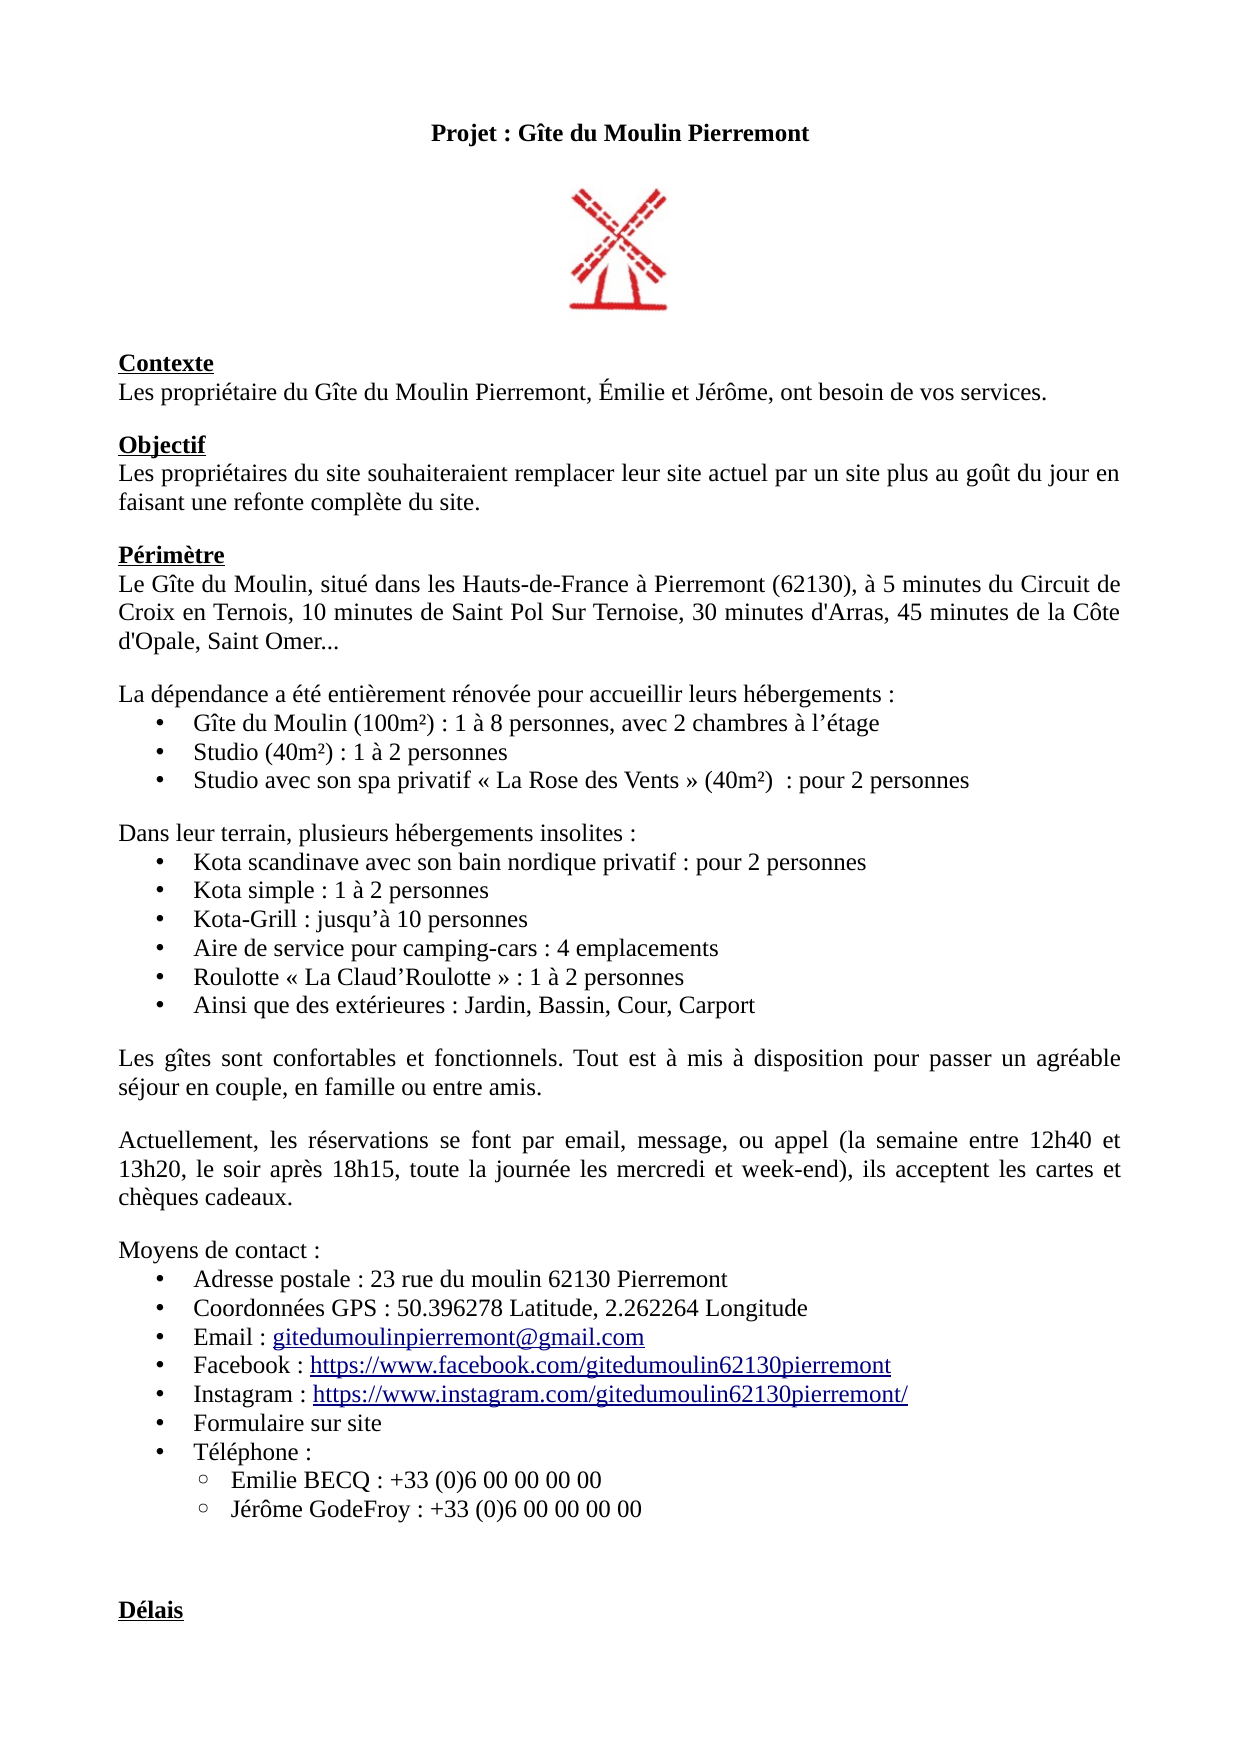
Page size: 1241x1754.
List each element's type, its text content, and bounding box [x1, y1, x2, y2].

text Contexte [118, 348, 1122, 377]
text Objectif [118, 430, 1122, 458]
list Roulotte « La Claud’Roulotte » : 1 à 2 personnes [156, 962, 1122, 991]
list Studio avec son spa privatif « La Rose des Vents » (40m²) : pour 2 personnes [156, 765, 1122, 794]
list Kota-Grill : jusqu’à 10 personnes [156, 904, 1122, 933]
list Formulaire sur site [156, 1408, 1122, 1437]
list Studio (40m²) : 1 à 2 personnes [156, 737, 1122, 765]
text Actuellement, les réservations se font par email, message, ou appel (la semaine entre 12h40 et 13h20, le soir après 18h15, toute la journée les mercredi et week-end), ils acceptent les cartes et chèques cadeaux. [118, 1125, 1122, 1211]
text Le Gîte du Moulin, situé dans les Hauts-de-France à Pierremont (62130), à 5 minutes du Circuit de Croix en Ternois, 10 minutes de Saint Pol Sur Ternoise, 30 minutes d'Arras, 45 minutes de la Côte d'Opale, Saint Omer... [118, 569, 1122, 655]
list Ainsi que des extérieures : Jardin, Bassin, Cour, Carport [156, 991, 1122, 1019]
picture [553, 171, 687, 320]
text Projet : Gîte du Moulin Pierremont [118, 118, 1122, 147]
list Gîte du Moulin (100m²) : 1 à 8 personnes, avec 2 chambres à l’étage [156, 708, 1122, 737]
list Instagram : https://www.instagram.com/gitedumoulin62130pierremont/ [156, 1379, 1122, 1408]
text Les gîtes sont confortables et fonctionnels. Tout est à mis à disposition pour passer un agréable séjour en couple, en famille ou entre amis. [118, 1043, 1122, 1101]
list Emilie BECQ : +33 (0)6 00 00 00 00 [193, 1465, 1122, 1494]
list Facebook : https://www.facebook.com/gitedumoulin62130pierremont [156, 1350, 1122, 1379]
text Périmètre [118, 540, 1122, 569]
text Les propriétaire du Gîte du Moulin Pierremont, Émilie et Jérôme, ont besoin de vos services. [118, 377, 1122, 406]
list Aire de service pour camping-cars : 4 emplacements [156, 933, 1122, 962]
list Kota scandinave avec son bain nordique privatif : pour 2 personnes [156, 847, 1122, 876]
list Adresse postale : 23 rue du moulin 62130 Pierremont [156, 1264, 1122, 1293]
text Dans leur terrain, plusieurs hébergements insolites : [118, 818, 1122, 847]
text Les propriétaires du site souhaiteraient remplacer leur site actuel par un site plus au goût du jour en faisant une refonte complète du site. [118, 458, 1122, 516]
list Téléphone : [156, 1437, 1122, 1465]
text Délais [118, 1595, 1122, 1624]
list Jérôme GodeFroy : +33 (0)6 00 00 00 00 [193, 1494, 1122, 1523]
list Coordonnées GPS : 50.396278 Latitude, 2.262264 Longitude [156, 1293, 1122, 1322]
text Moyens de contact : [118, 1235, 1122, 1264]
text La dépendance a été entièrement rénovée pour accueillir leurs hébergements : [118, 679, 1122, 708]
list Email : gitedumoulinpierremont@gmail.com [156, 1322, 1122, 1350]
list Kota simple : 1 à 2 personnes [156, 876, 1122, 904]
